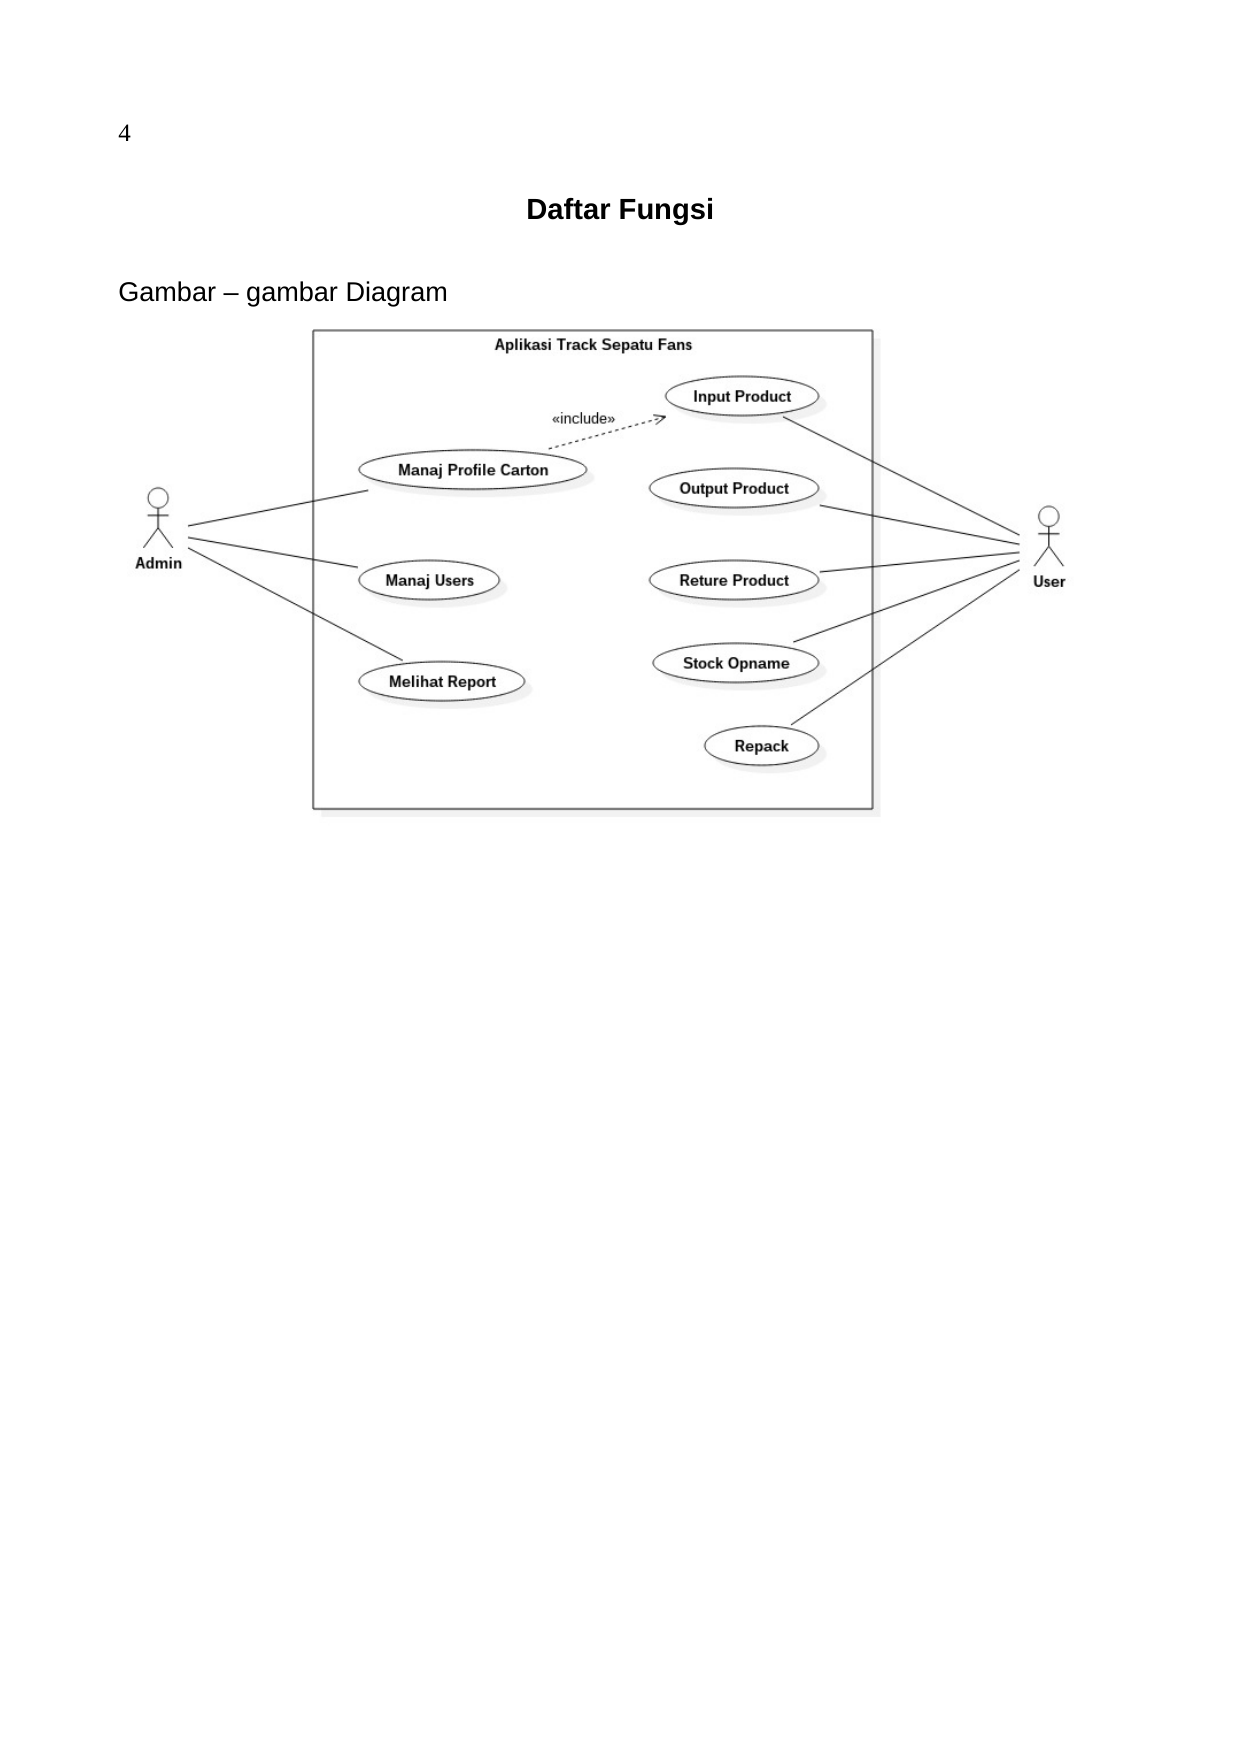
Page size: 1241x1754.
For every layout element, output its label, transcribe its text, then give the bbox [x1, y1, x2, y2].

subtitle Gambar – gambar Diagram [118, 276, 1122, 307]
subtitle Daftar Fungsi [118, 192, 1122, 226]
picture [118, 319, 1123, 855]
text 4 [118, 118, 1122, 147]
